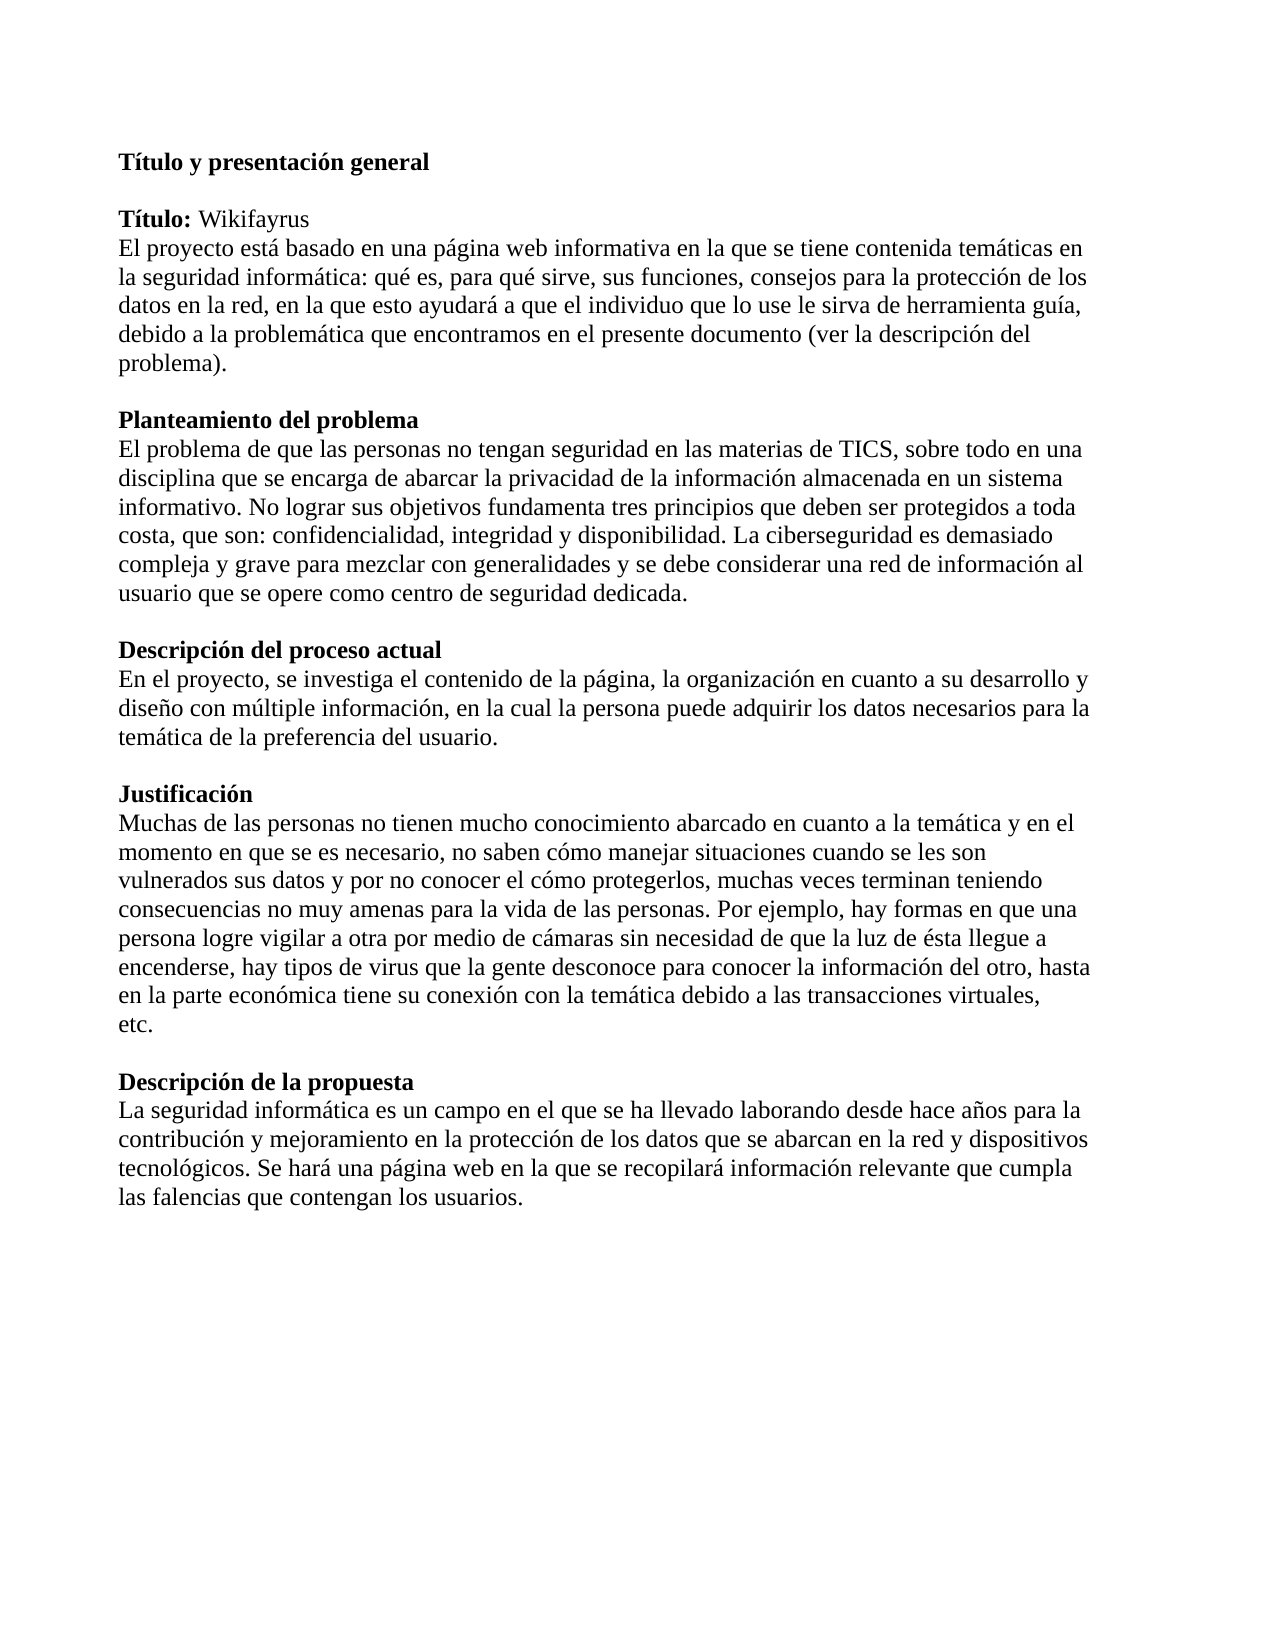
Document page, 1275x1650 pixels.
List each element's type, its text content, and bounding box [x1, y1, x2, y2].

text El problema de que las personas no tengan seguridad en las materias de TICS, sobre todo en una [118, 434, 1157, 463]
text debido a la problemática que encontramos en el presente documento (ver la descripción del [118, 319, 1157, 348]
text Justificación [118, 779, 1157, 808]
text en la parte económica tiene su conexión con la temática debido a las transacciones virtuales, [118, 981, 1157, 1009]
text encenderse, hay tipos de virus que la gente desconoce para conocer la información del otro, hasta [118, 952, 1157, 981]
text persona logre vigilar a otra por medio de cámaras sin necesidad de que la luz de ésta llegue a [118, 923, 1157, 952]
text contribución y mejoramiento en la protección de los datos que se abarcan en la red y dispositivos [118, 1124, 1157, 1153]
text temática de la preferencia del usuario. [118, 722, 1157, 751]
text En el proyecto, se investiga el contenido de la página, la organización en cuanto a su desarrollo y [118, 664, 1157, 693]
text etc. [118, 1009, 1157, 1038]
text El proyecto está basado en una página web informativa en la que se tiene contenida temáticas en [118, 233, 1157, 262]
text costa, que son: confidencialidad, integridad y disponibilidad. La ciberseguridad es demasiado [118, 521, 1157, 549]
text informativo. No lograr sus objetivos fundamenta tres principios que deben ser protegidos a toda [118, 492, 1157, 521]
text Descripción del proceso actual [118, 636, 1157, 664]
text momento en que se es necesario, no saben cómo manejar situaciones cuando se les son [118, 837, 1157, 866]
text vulnerados sus datos y por no conocer el cómo protegerlos, muchas veces terminan teniendo [118, 866, 1157, 894]
text compleja y grave para mezclar con generalidades y se debe considerar una red de información al [118, 549, 1157, 578]
text La seguridad informática es un campo en el que se ha llevado laborando desde hace años para la [118, 1096, 1157, 1124]
text la seguridad informática: qué es, para qué sirve, sus funciones, consejos para la protección de los [118, 262, 1157, 291]
text Planteamiento del problema [118, 406, 1157, 434]
text usuario que se opere como centro de seguridad dedicada. [118, 578, 1157, 607]
text tecnológicos. Se hará una página web en la que se recopilará información relevante que cumpla [118, 1153, 1157, 1182]
text Título y presentación general [118, 147, 1157, 176]
text Descripción de la propuesta [118, 1067, 1157, 1096]
text Título: Wikifayrus [118, 204, 1157, 233]
text datos en la red, en la que esto ayudará a que el individuo que lo use le sirva de herramienta guía, [118, 291, 1157, 319]
text problema). [118, 348, 1157, 377]
text diseño con múltiple información, en la cual la persona puede adquirir los datos necesarios para la [118, 693, 1157, 722]
text las falencias que contengan los usuarios. [118, 1182, 1157, 1211]
text Muchas de las personas no tienen mucho conocimiento abarcado en cuanto a la temática y en el [118, 808, 1157, 837]
text disciplina que se encarga de abarcar la privacidad de la información almacenada en un sistema [118, 463, 1157, 492]
text consecuencias no muy amenas para la vida de las personas. Por ejemplo, hay formas en que una [118, 894, 1157, 923]
